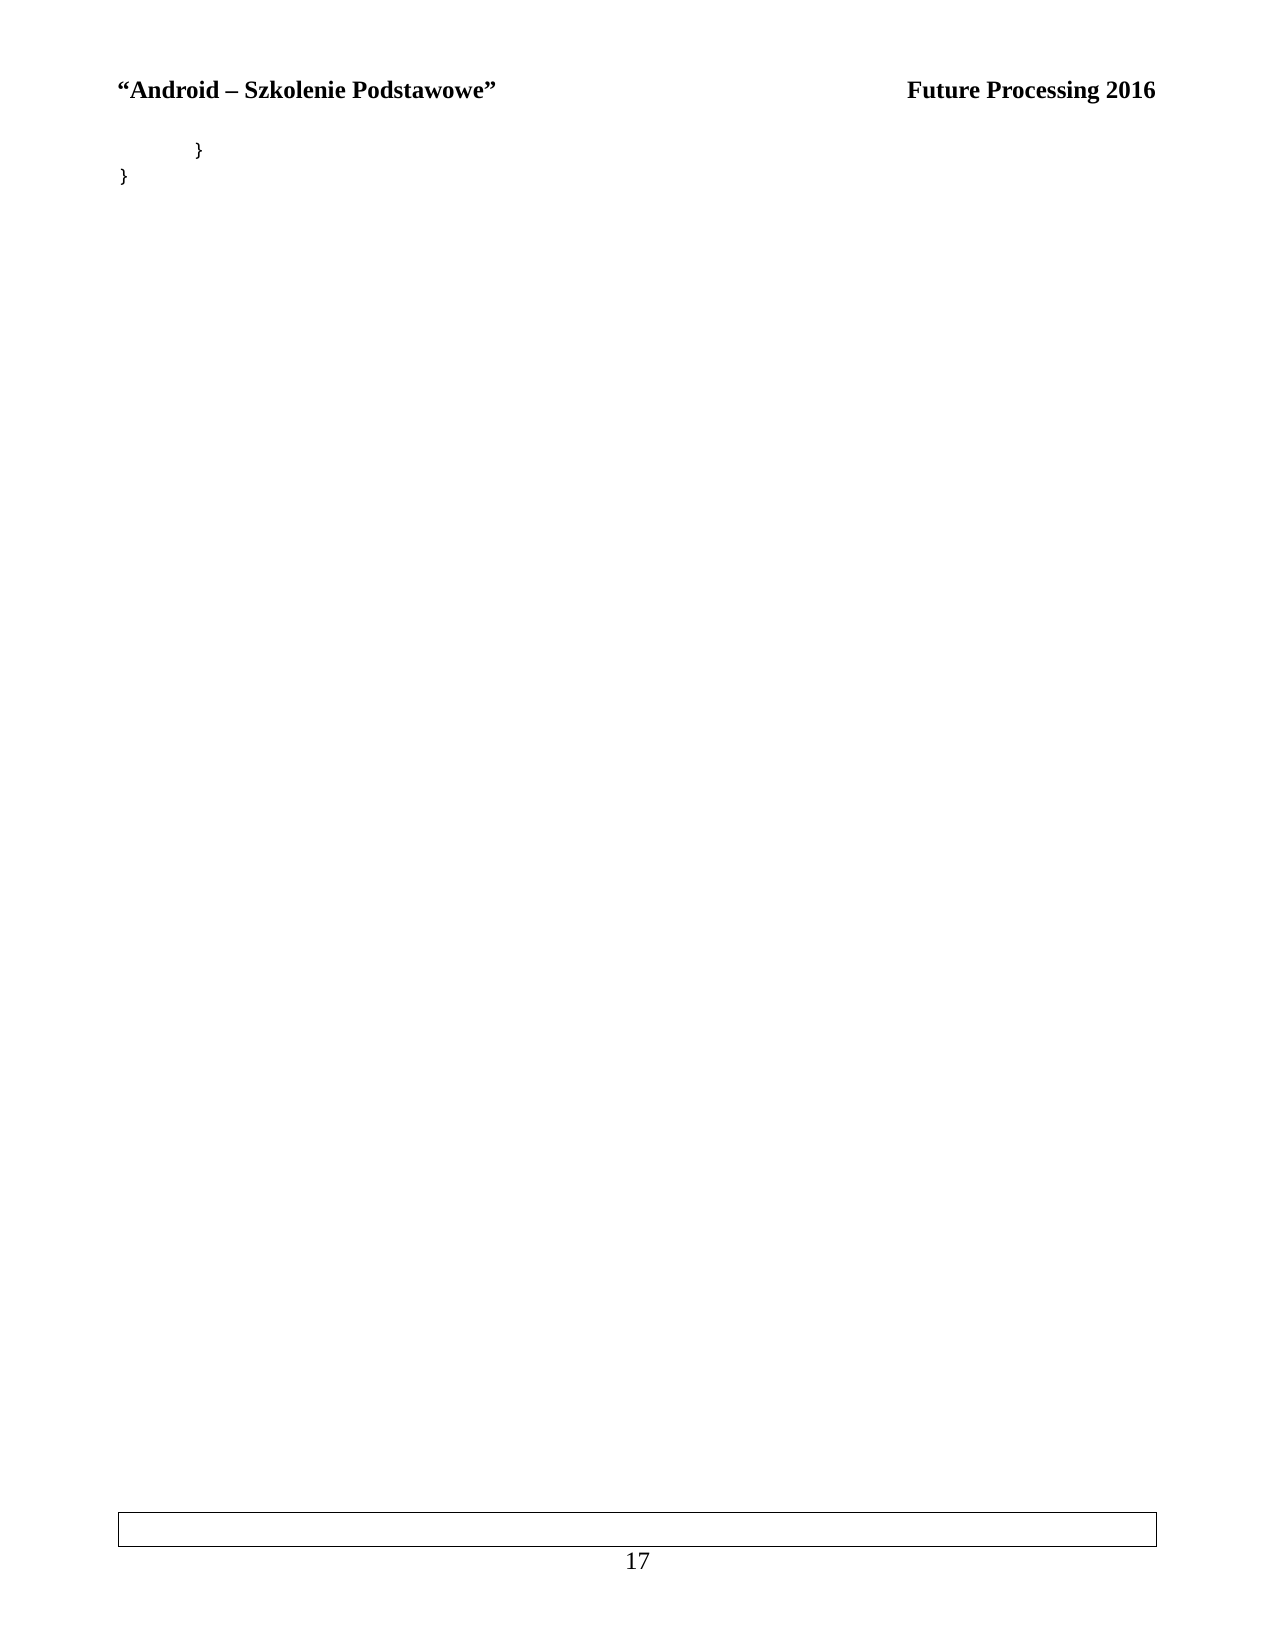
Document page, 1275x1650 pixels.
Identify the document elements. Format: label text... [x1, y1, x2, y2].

text } [118, 162, 1157, 188]
text } [118, 137, 1157, 162]
